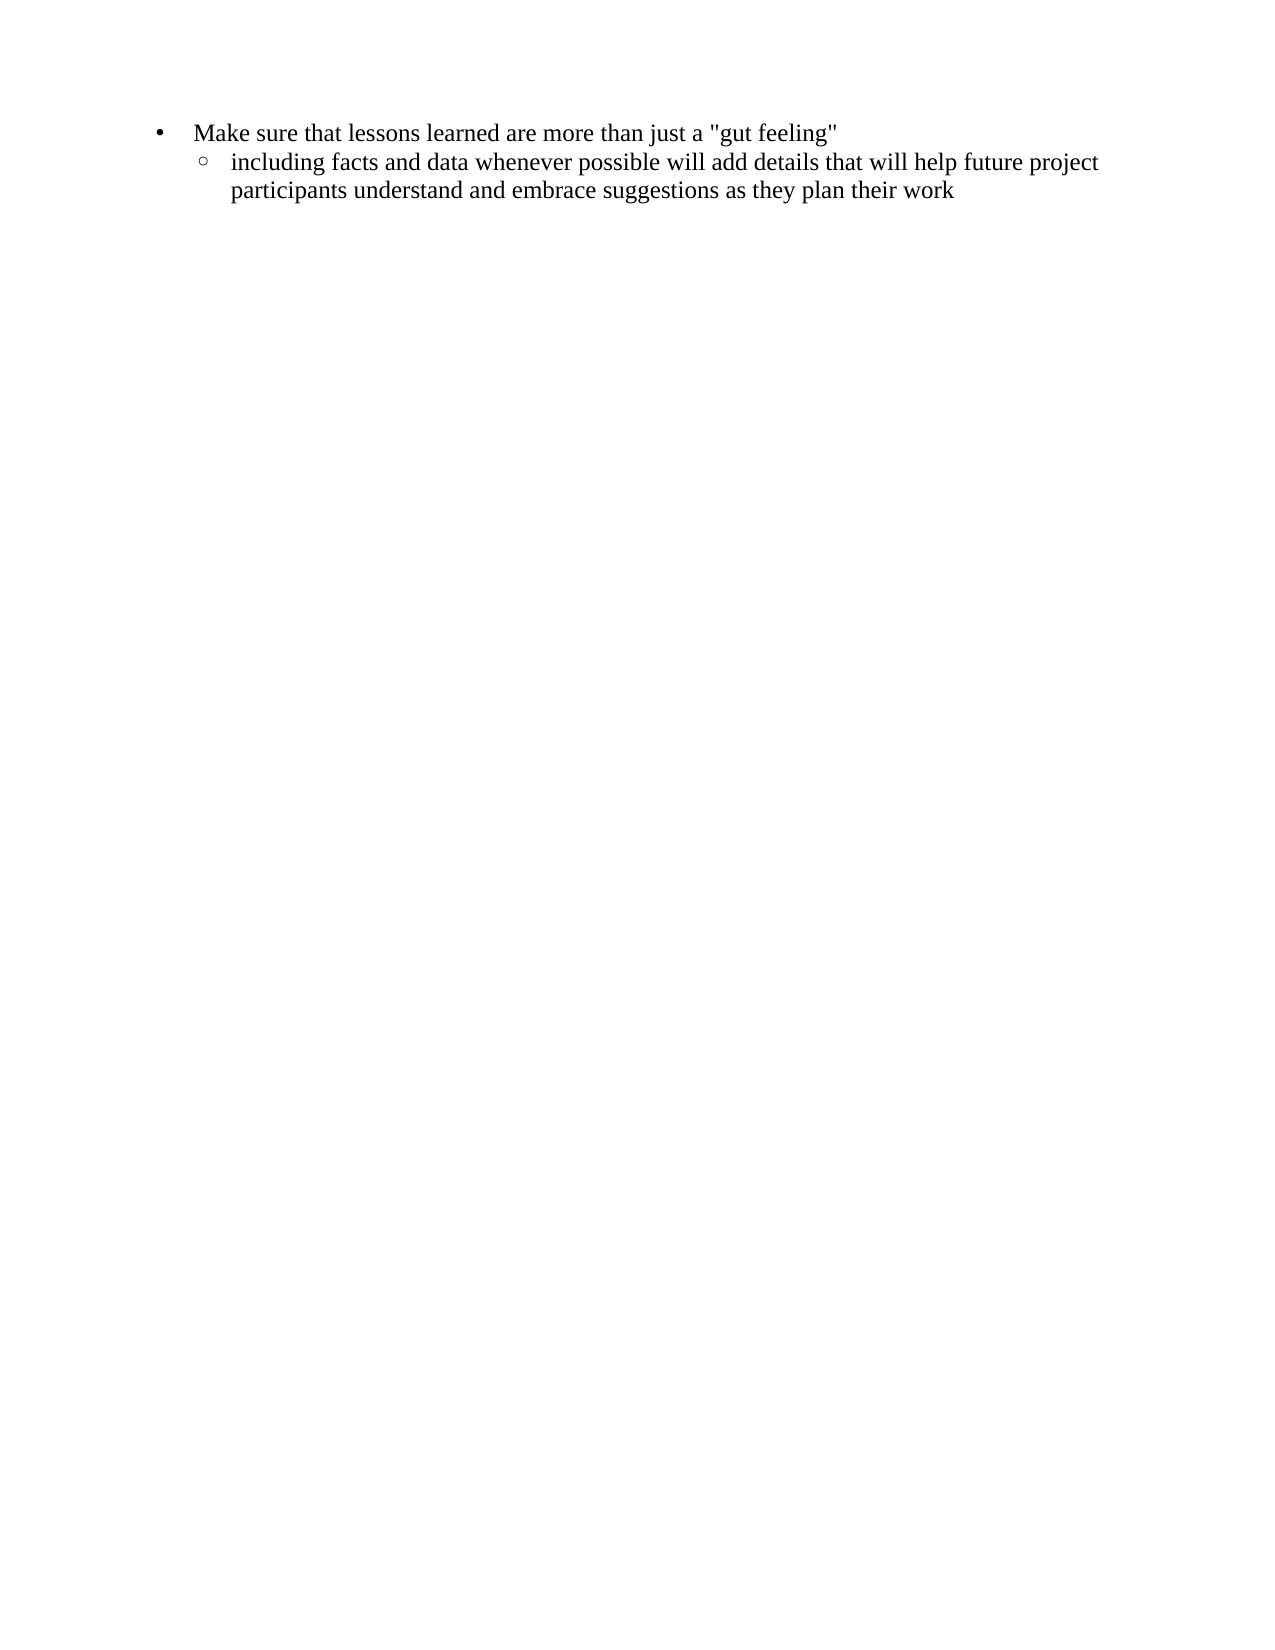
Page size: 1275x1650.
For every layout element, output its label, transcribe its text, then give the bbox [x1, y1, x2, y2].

list including facts and data whenever possible will add details that will help future project participants understand and embrace suggestions as they plan their work [193, 147, 1157, 204]
list Make sure that lessons learned are more than just a "gut feeling" [156, 118, 1157, 147]
